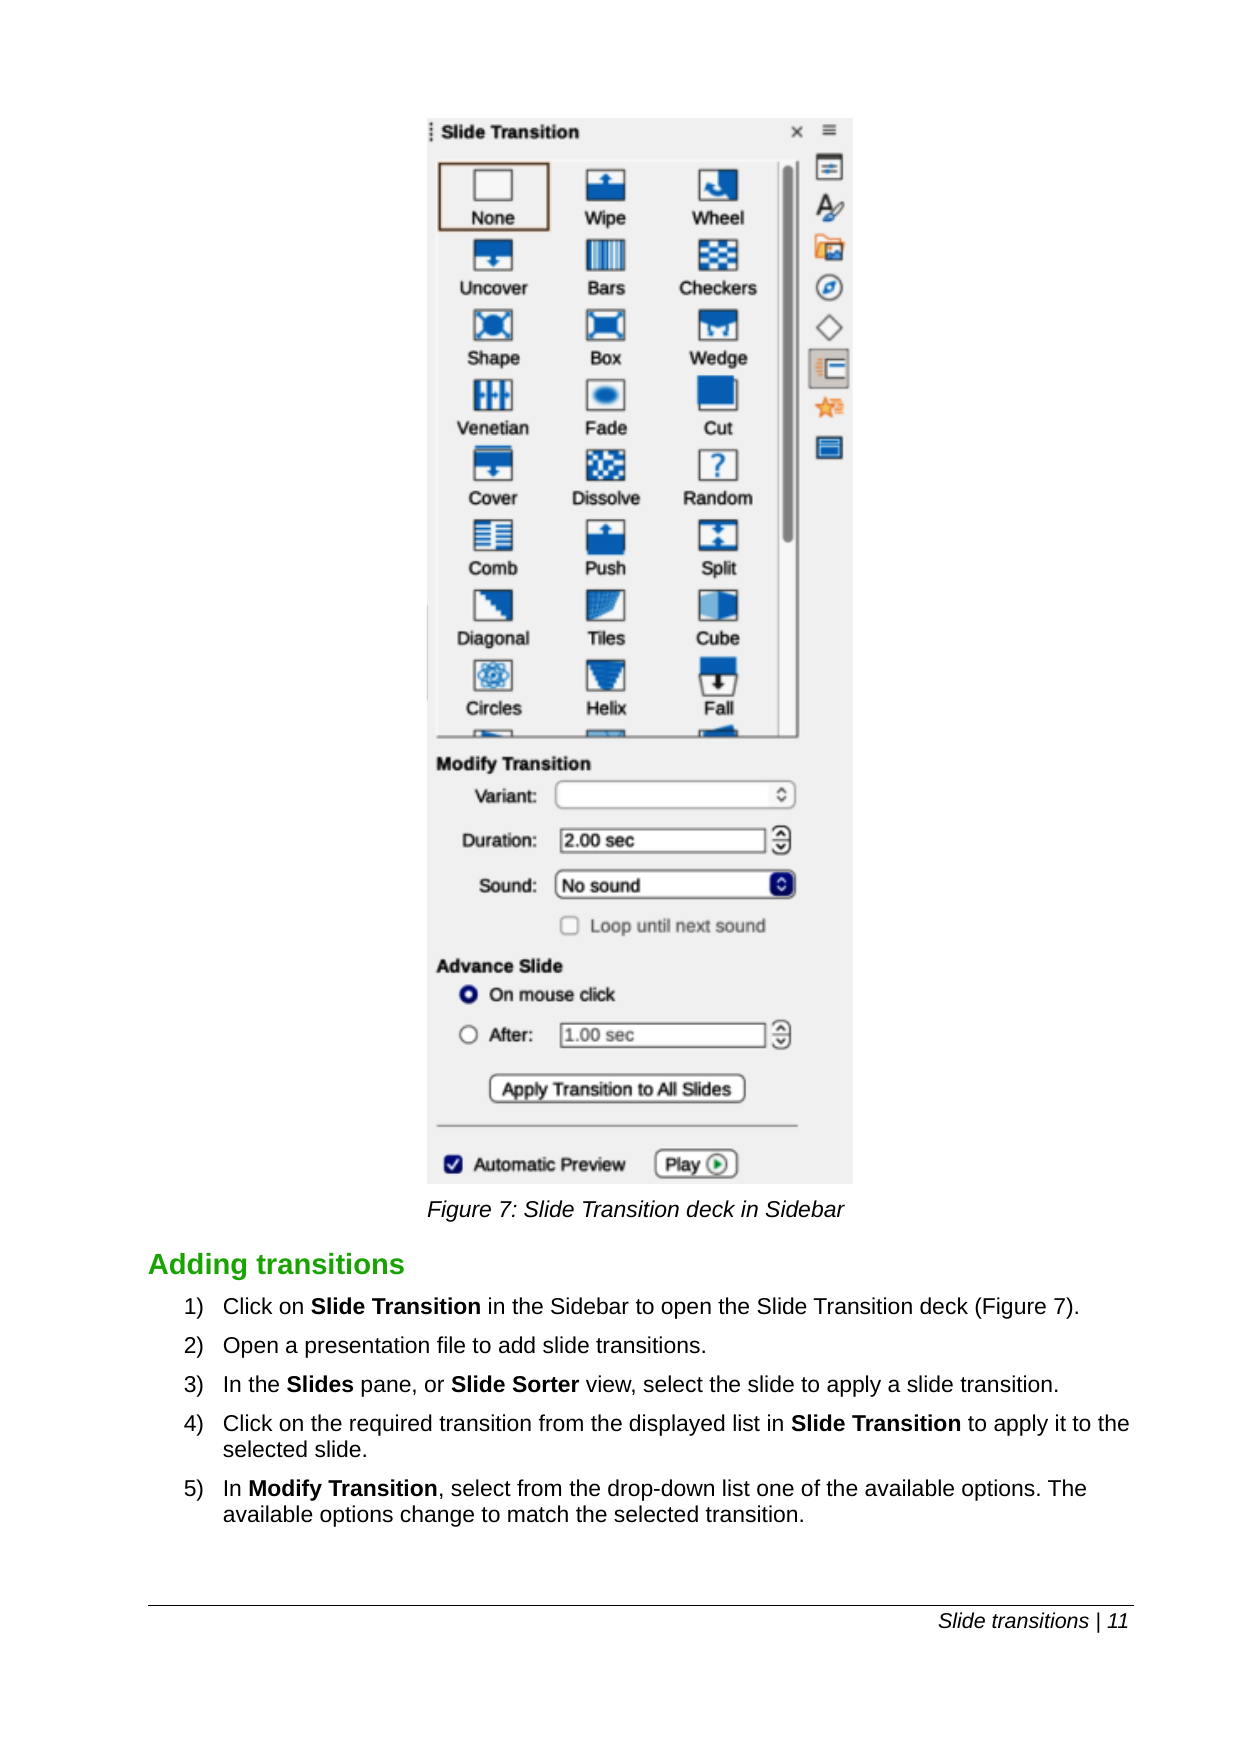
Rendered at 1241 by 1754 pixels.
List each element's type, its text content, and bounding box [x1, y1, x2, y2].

list Click on Slide Transition in the Sidebar to open the Slide Transition deck (Figure 7). [204, 1293, 1134, 1319]
subtitle Adding transitions [148, 1247, 1134, 1281]
text Figure 7: Slide Transition deck in Sidebar [427, 1196, 855, 1222]
list Click on the required transition from the displayed list in Slide Transition to apply it to the selected slide. [204, 1410, 1134, 1462]
picture [426, 118, 855, 1184]
list Open a presentation file to add slide transitions. [204, 1332, 1134, 1358]
list In Modify Transition, select from the drop-down list one of the available options. The available options change to match the selected transition. [204, 1475, 1134, 1528]
list In the Slides pane, or Slide Sorter view, select the slide to apply a slide transition. [204, 1371, 1134, 1397]
